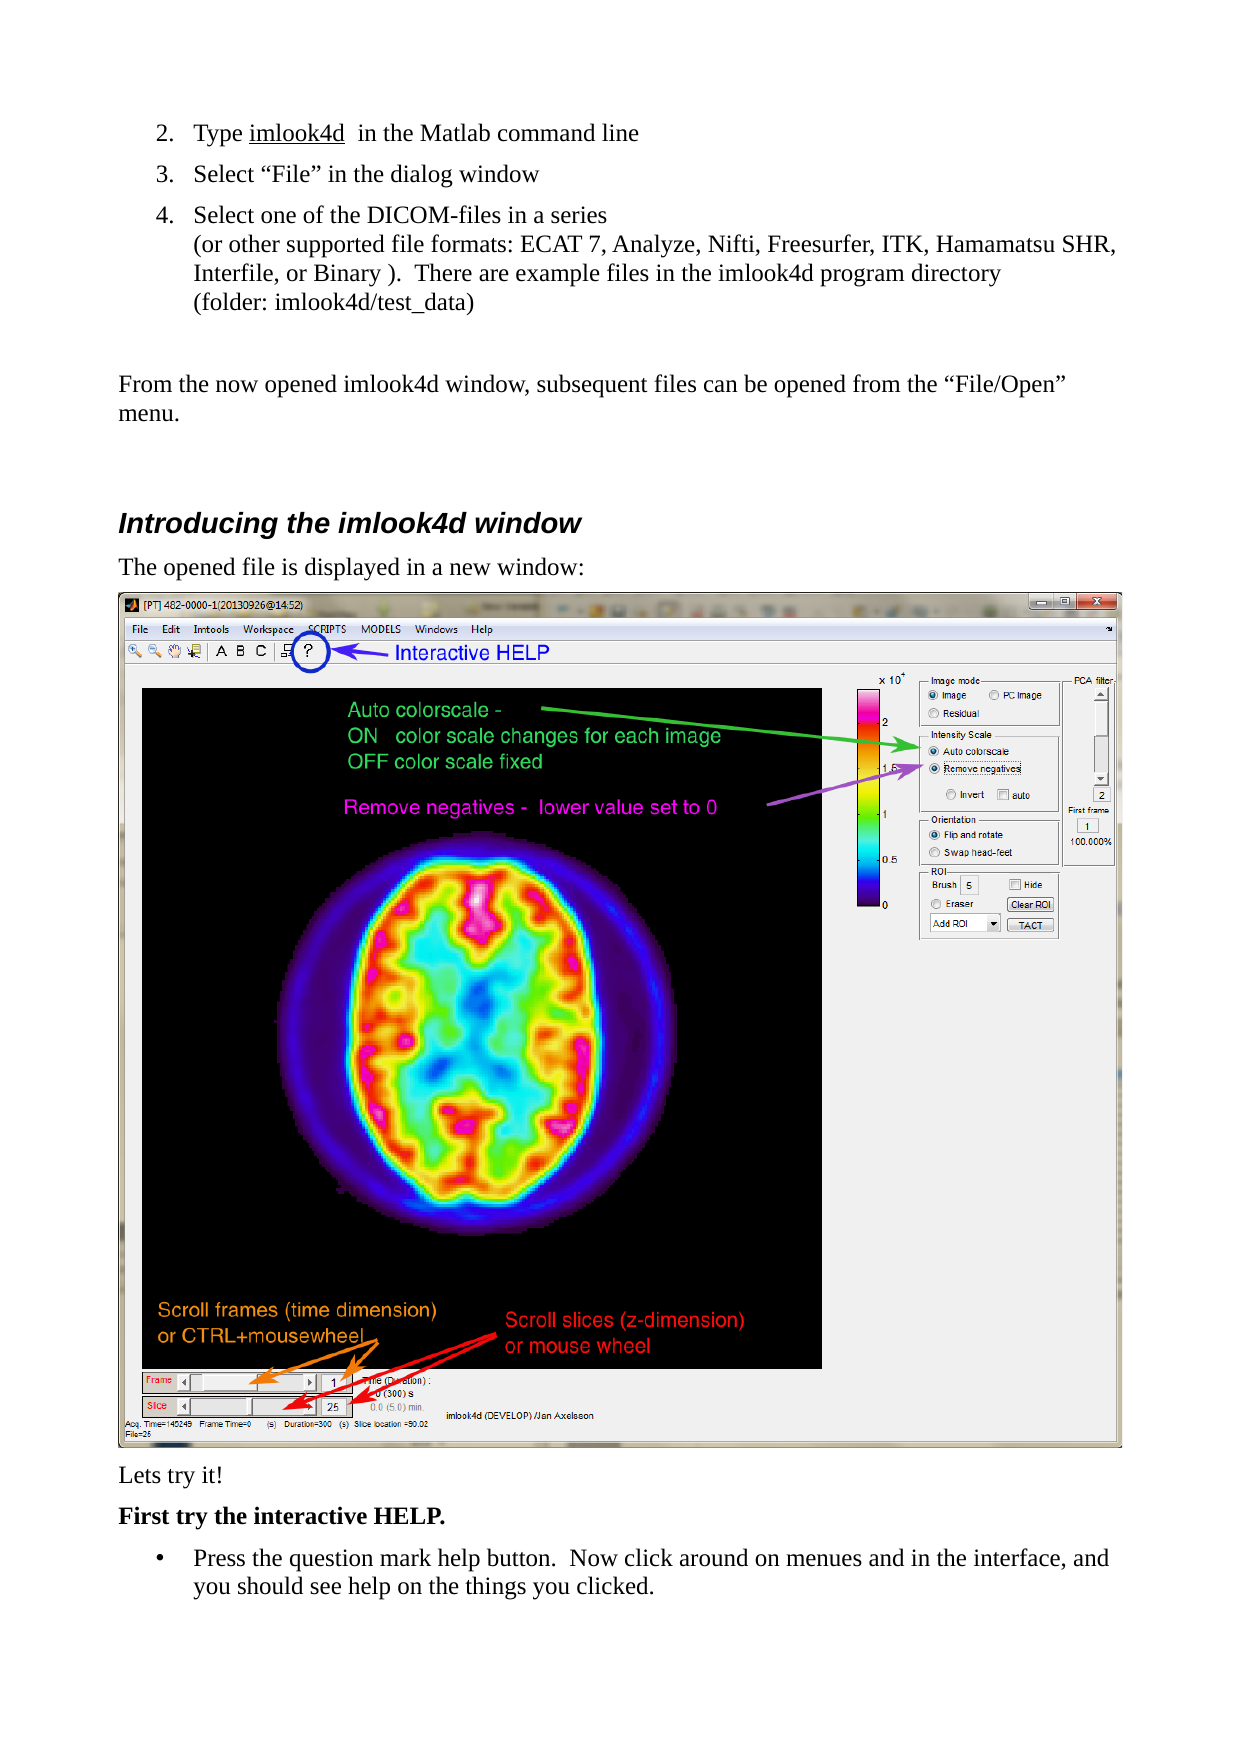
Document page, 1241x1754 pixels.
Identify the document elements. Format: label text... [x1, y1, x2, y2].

picture [118, 592, 1123, 1448]
list Press the question mark help button. Now click around on menues and in the interface, and you should see help on the things you clicked. [156, 1543, 1122, 1600]
text First try the interactive HELP. [118, 1501, 1122, 1530]
list Select “File” in the dialog window [156, 159, 1122, 188]
text Lets try it! [118, 1460, 1122, 1489]
list Type imlook4d in the Matlab command line [156, 118, 1122, 147]
text The opened file is displayed in a new window: [118, 552, 1122, 580]
text From the now opened imlook4d window, subsequent files can be opened from the “File/Open” menu. [118, 369, 1122, 427]
subtitle Introducing the imlook4d window [118, 506, 1122, 539]
list Select one of the DICOM-files in a series (or other supported file formats: ECAT 7, Analyze, Nifti, Freesurfer, ITK, Hamamatsu SHR, Interfile, or Binary ). There are example files in the imlook4d program directory (folder: imlook4d/test_data) [156, 201, 1122, 316]
